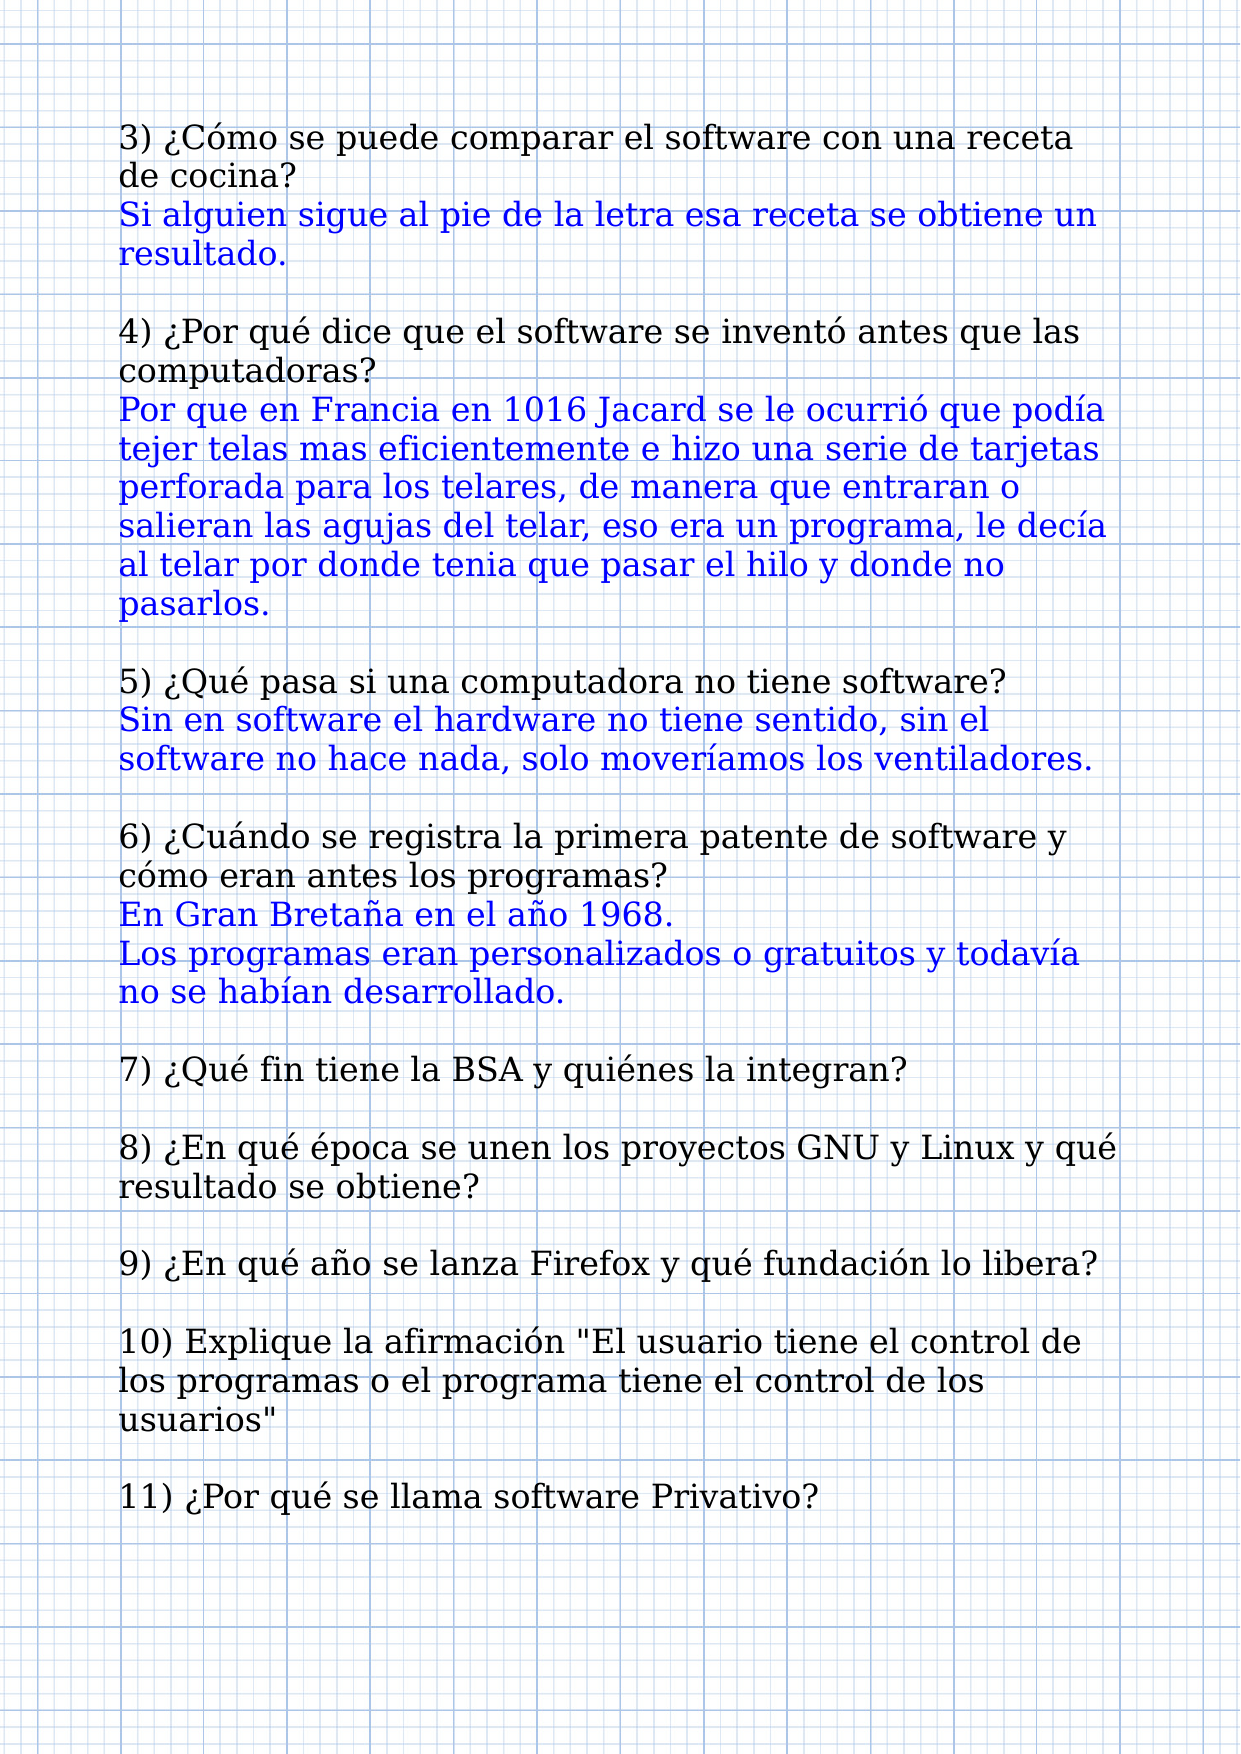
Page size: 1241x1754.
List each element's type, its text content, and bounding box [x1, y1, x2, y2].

text 4) ¿Por qué dice que el software se inventó antes que las computadoras? [118, 312, 1122, 390]
text Si alguien sigue al pie de la letra esa receta se obtiene un resultado. [118, 196, 1122, 273]
text 5) ¿Qué pasa si una computadora no tiene software? [118, 662, 1122, 701]
text 11) ¿Por qué se llama software Privativo? [118, 1478, 1122, 1517]
text Los programas eran personalizados o gratuitos y todavía no se habían desarrollado. [118, 934, 1122, 1012]
text Sin en software el hardware no tiene sentido, sin el software no hace nada, solo moveríamos los ventiladores. [118, 701, 1122, 779]
text 10) Explique la afirmación "El usuario tiene el control de los programas o el programa tiene el control de los usuarios" [118, 1323, 1122, 1439]
text 9) ¿En qué año se lanza Firefox y qué fundación lo libera? [118, 1245, 1122, 1284]
text 7) ¿Qué fin tiene la BSA y quiénes la integran? [118, 1051, 1122, 1089]
picture [0, 0, 1241, 1754]
text 8) ¿En qué época se unen los proyectos GNU y Linux y qué resultado se obtiene? [118, 1128, 1122, 1206]
text Por que en Francia en 1016 Jacard se le ocurrió que podía tejer telas mas eficientemente e hizo una serie de tarjetas perforada para los telares, de manera que entraran o salieran las agujas del telar, eso era un programa, le decía al telar por donde tenia que pasar el hilo y donde no pasarlos. [118, 390, 1122, 623]
text En Gran Bretaña en el año 1968. [118, 895, 1122, 934]
text 3) ¿Cómo se puede comparar el software con una receta de cocina? [118, 118, 1122, 196]
text 6) ¿Cuándo se registra la primera patente de software y cómo eran antes los programas? [118, 817, 1122, 895]
